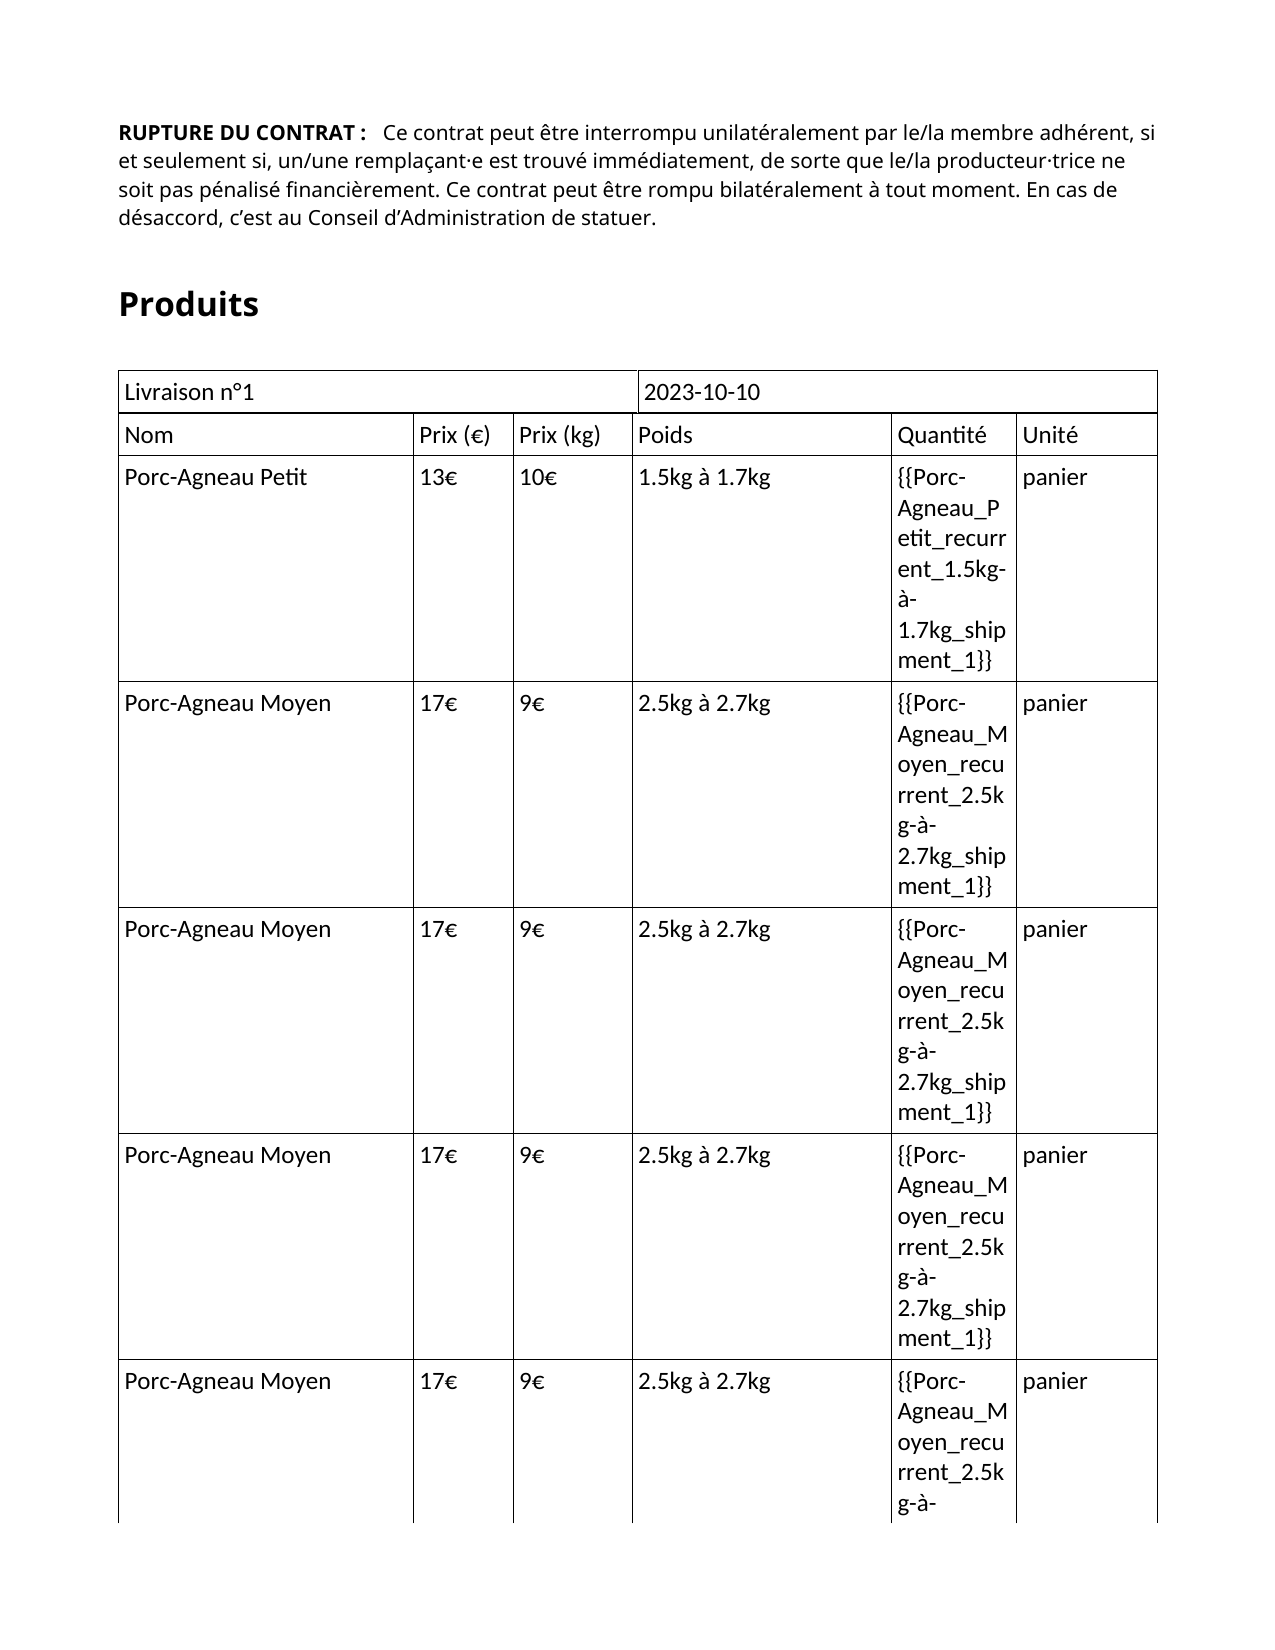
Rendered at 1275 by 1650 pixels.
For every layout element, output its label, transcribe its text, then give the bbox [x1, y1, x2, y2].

table_cell Porc-Agneau Moyen [119, 908, 413, 1133]
subtitle Produits [118, 281, 1157, 327]
table_cell 9€ [514, 1134, 632, 1359]
table_cell 17€ [414, 682, 513, 907]
table_cell panier [1017, 456, 1157, 681]
table_cell 17€ [414, 908, 513, 1133]
table_header Livraison n°1 [119, 371, 637, 412]
table_cell 10€ [514, 456, 632, 681]
table_cell panier [1017, 1134, 1157, 1359]
table_cell 2.5kg à 2.7kg [633, 682, 891, 907]
table_cell 9€ [514, 908, 632, 1133]
table_header Nom [119, 414, 413, 455]
table_cell Porc-Agneau Moyen [119, 1134, 413, 1359]
table_cell 9€ [514, 682, 632, 907]
table_header Prix (kg) [514, 414, 632, 455]
table_cell 2.5kg à 2.7kg [633, 908, 891, 1133]
table_header 2023-10-10 [639, 371, 1157, 412]
table_header Poids [633, 414, 891, 455]
table_cell 1.5kg à 1.7kg [633, 456, 891, 681]
table_cell {{Porc-Agneau_Moyen_recurrent_2.5kg-à-2.7kg_shipment_1}} [892, 1134, 1016, 1359]
table_cell 17€ [414, 1360, 513, 1523]
table_cell {{Porc-Agneau_Petit_recurrent_1.5kg-à-1.7kg_shipment_1}} [892, 456, 1016, 681]
table_cell panier [1017, 682, 1157, 907]
table_cell {{Porc-Agneau_Moyen_recurrent_2.5kg-à- [892, 1360, 1016, 1523]
table_cell panier [1017, 908, 1157, 1133]
table_header Prix (€) [414, 414, 513, 455]
table_header Unité [1017, 414, 1157, 455]
table_cell 2.5kg à 2.7kg [633, 1134, 891, 1359]
table_cell {{Porc-Agneau_Moyen_recurrent_2.5kg-à-2.7kg_shipment_1}} [892, 682, 1016, 907]
table_cell Porc-Agneau Moyen [119, 1360, 413, 1523]
table_cell panier [1017, 1360, 1157, 1523]
table_cell Porc-Agneau Moyen [119, 682, 413, 907]
table_cell {{Porc-Agneau_Moyen_recurrent_2.5kg-à-2.7kg_shipment_1}} [892, 908, 1016, 1133]
table_cell Porc-Agneau Petit [119, 456, 413, 681]
table_cell 2.5kg à 2.7kg [633, 1360, 891, 1523]
text RUPTURE DU CONTRAT : Ce contrat peut être interrompu unilatéralement par le/la membre adhérent, si et seulement si, un/une remplaçant·e est trouvé immédiatement, de sorte que le/la producteur·trice ne soit pas pénalisé financièrement. Ce contrat peut être rompu bilatéralement à tout moment. En cas de désaccord, c’est au Conseil d’Administration de statuer. [118, 118, 1157, 232]
table_cell 13€ [414, 456, 513, 681]
table_header Quantité [892, 414, 1016, 455]
table_cell 9€ [514, 1360, 632, 1523]
table_cell 17€ [414, 1134, 513, 1359]
